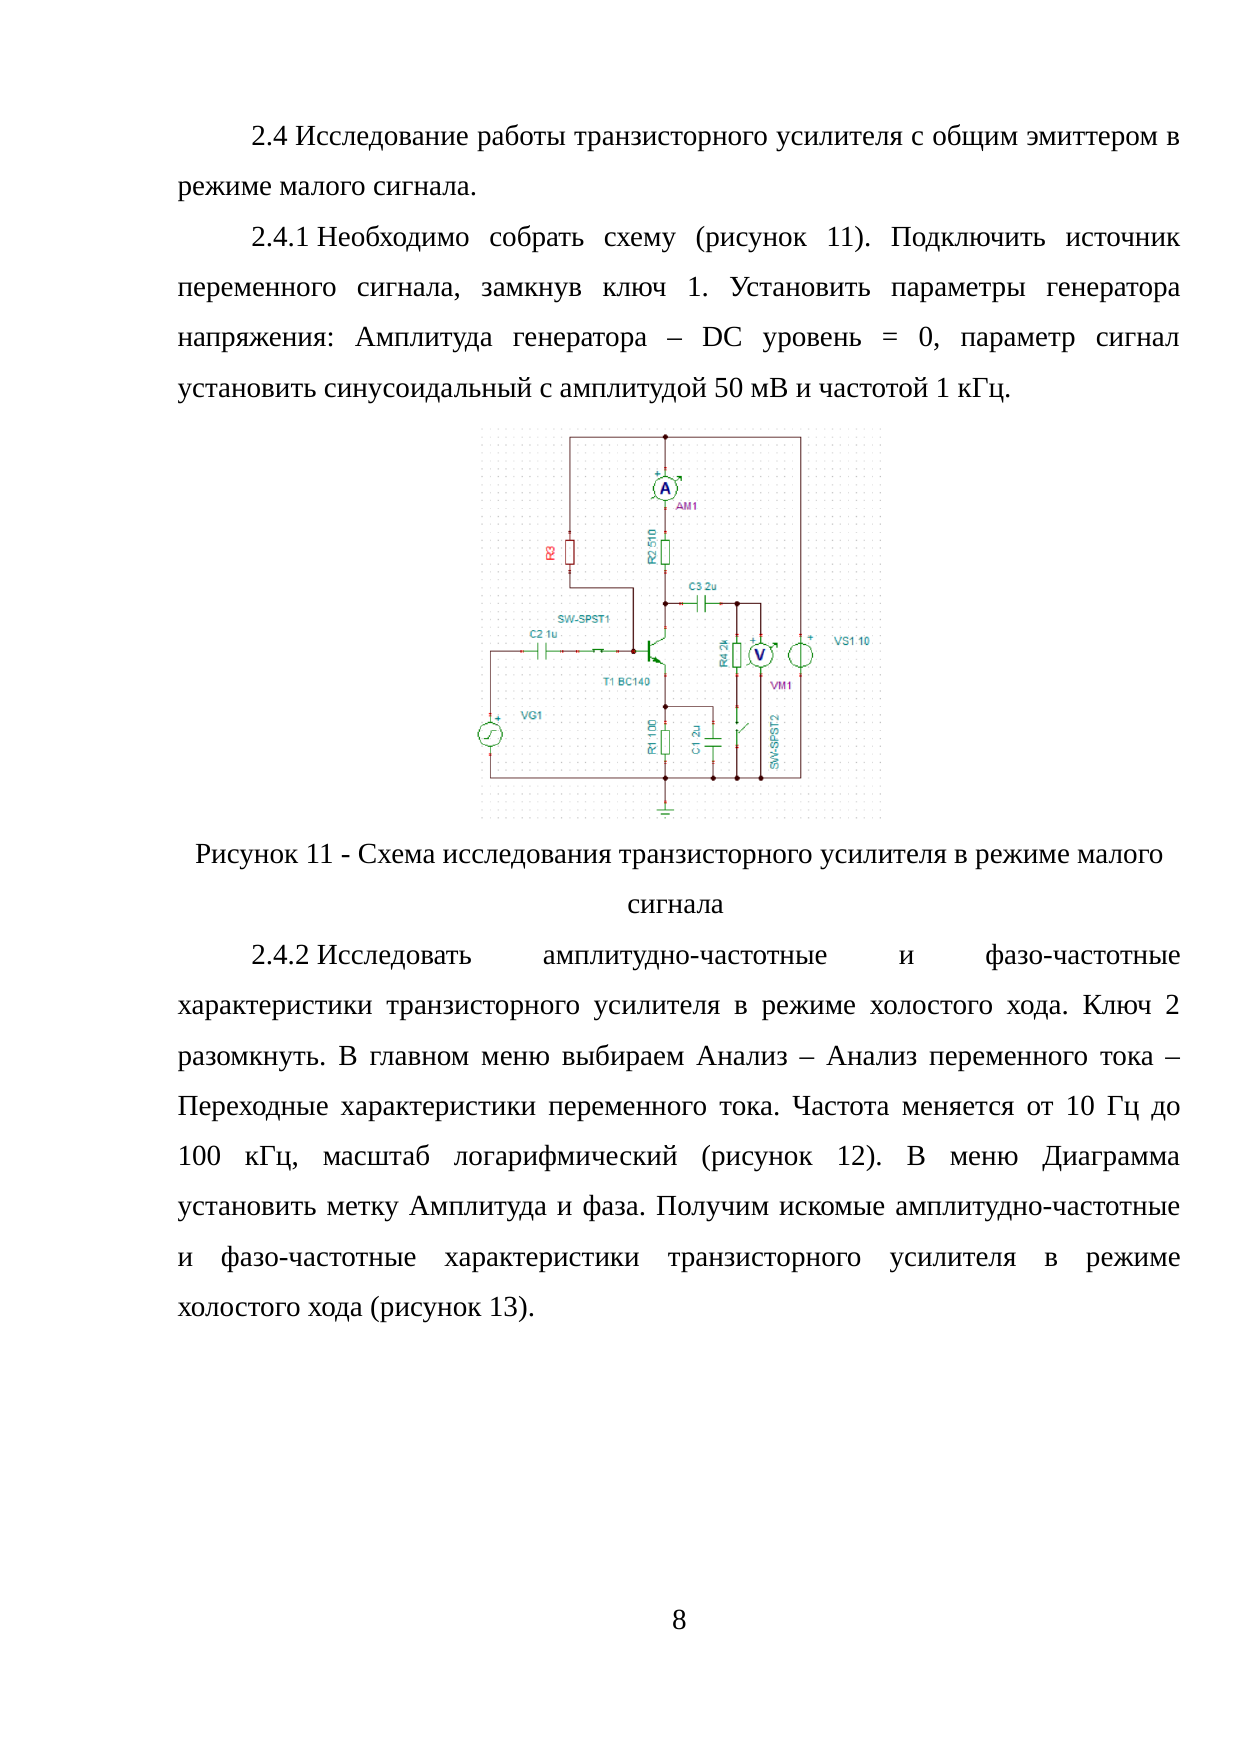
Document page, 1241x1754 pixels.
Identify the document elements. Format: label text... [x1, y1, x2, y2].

picture [477, 420, 882, 820]
list Исследование работы транзисторного усилителя с общим эмиттером в режиме малого сигнала. [177, 118, 1181, 202]
list Необходимо собрать схему (рисунок 11). Подключить источник переменного сигнала, замкнув ключ 1. Установить параметры генератора напряжения: Амплитуда генератора – DC уровень = 0, параметр сигнал установить синусоидальный с амплитудой 50 мВ и частотой 1 кГц. [177, 219, 1181, 403]
list Исследовать амплитудно-частотные и фазо-частотные характеристики транзисторного усилителя в режиме холостого хода. Ключ 2 разомкнуть. В главном меню выбираем Анализ – Анализ переменного тока – Переходные характеристики переменного тока. Частота меняется от 10 Гц до 100 кГц, масштаб логарифмический (рисунок 12). В меню Диаграмма установить метку Амплитуда и фаза. Получим искомые амплитудно-частотные и фазо-частотные характеристики транзисторного усилителя в режиме холостого хода (рисунок 13). [177, 937, 1181, 1323]
text Рисунок 11 - Схема исследования транзисторного усилителя в режиме малого сигнала [177, 420, 1181, 920]
